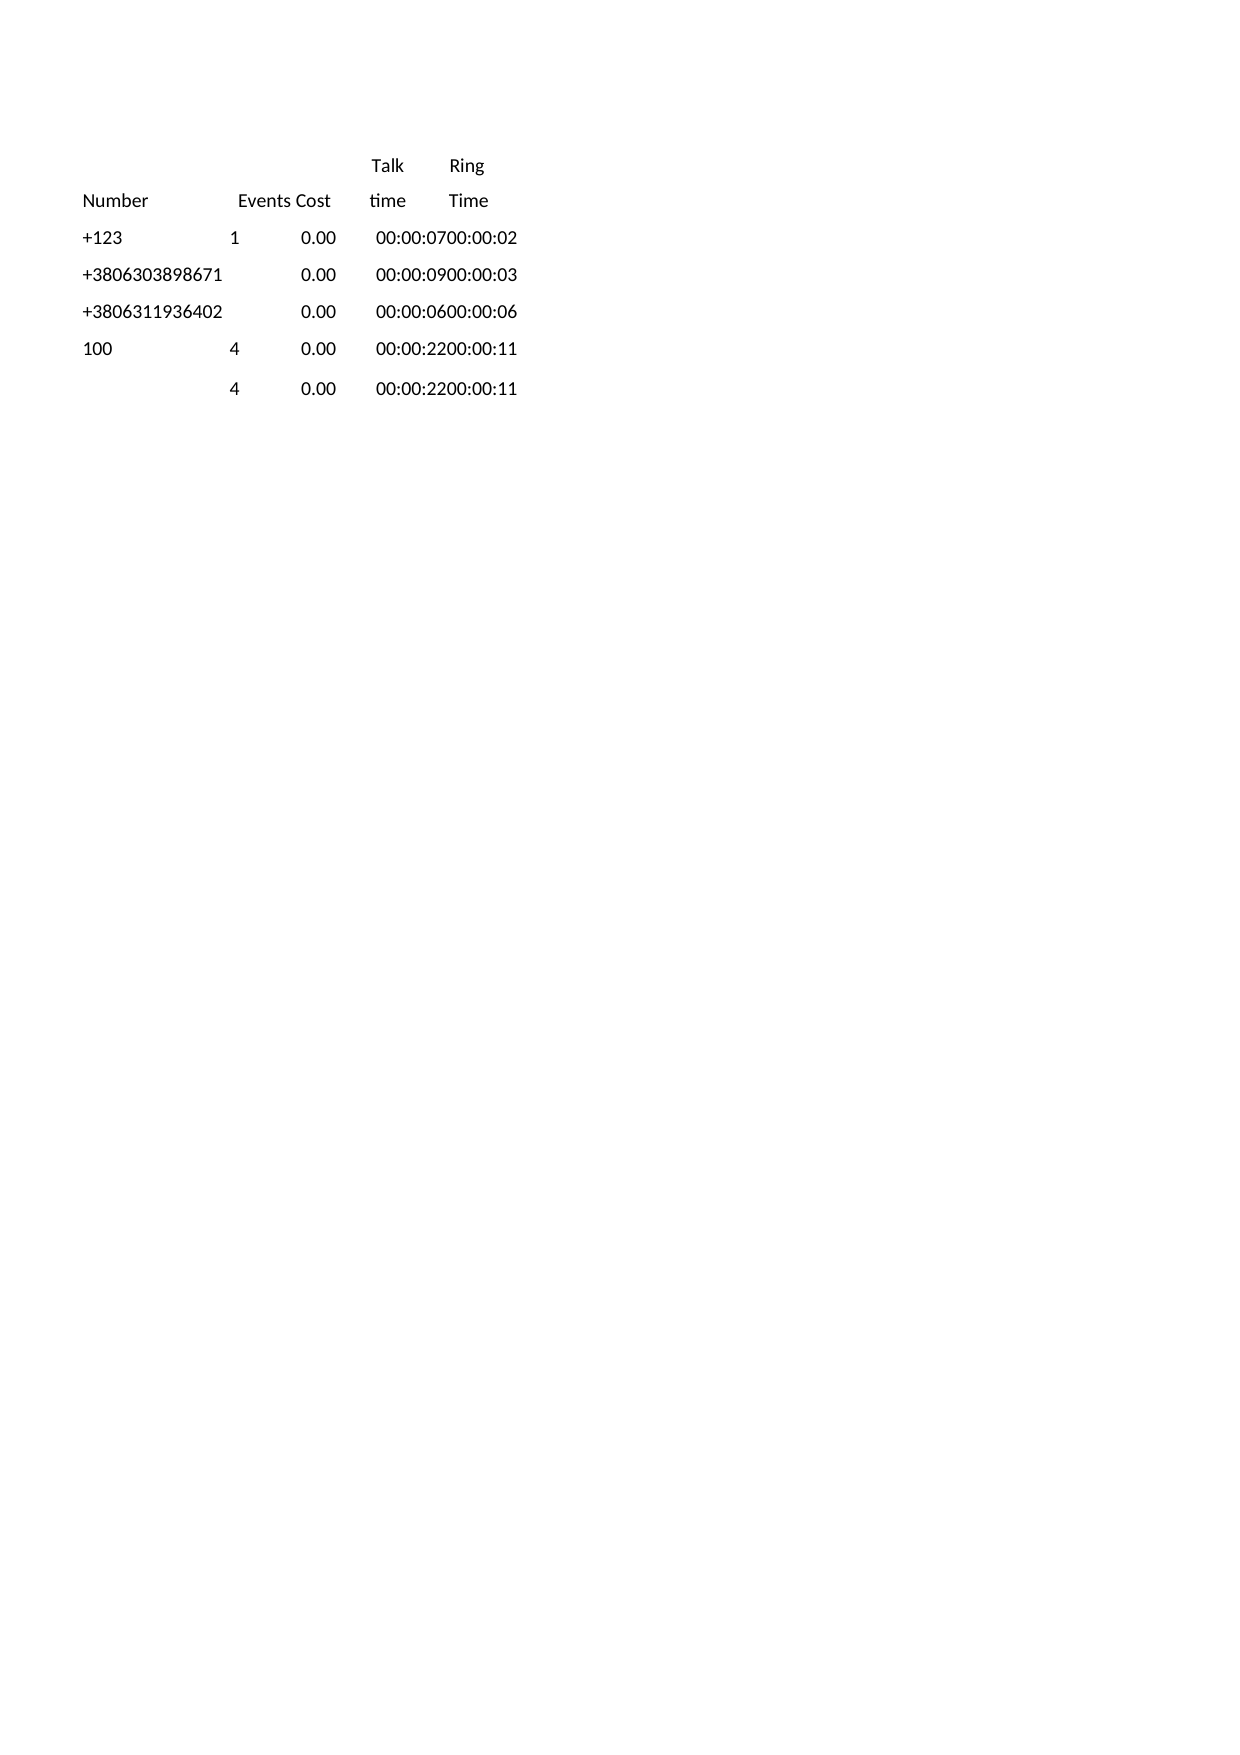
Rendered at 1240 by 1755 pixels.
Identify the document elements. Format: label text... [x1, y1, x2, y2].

text Number Events Cost time Time [82, 188, 1089, 213]
text 4 0.00 00:00:2200:00:11 [150, 373, 1089, 401]
text +3806303898671 0.00 00:00:0900:00:03 [82, 262, 1089, 286]
text 100 4 0.00 00:00:2200:00:11 [82, 336, 1089, 360]
text Talk Ring [150, 150, 1089, 178]
text +3806311936402 0.00 00:00:0600:00:06 [82, 299, 1089, 323]
text +123 1 0.00 00:00:0700:00:02 [82, 225, 1089, 249]
